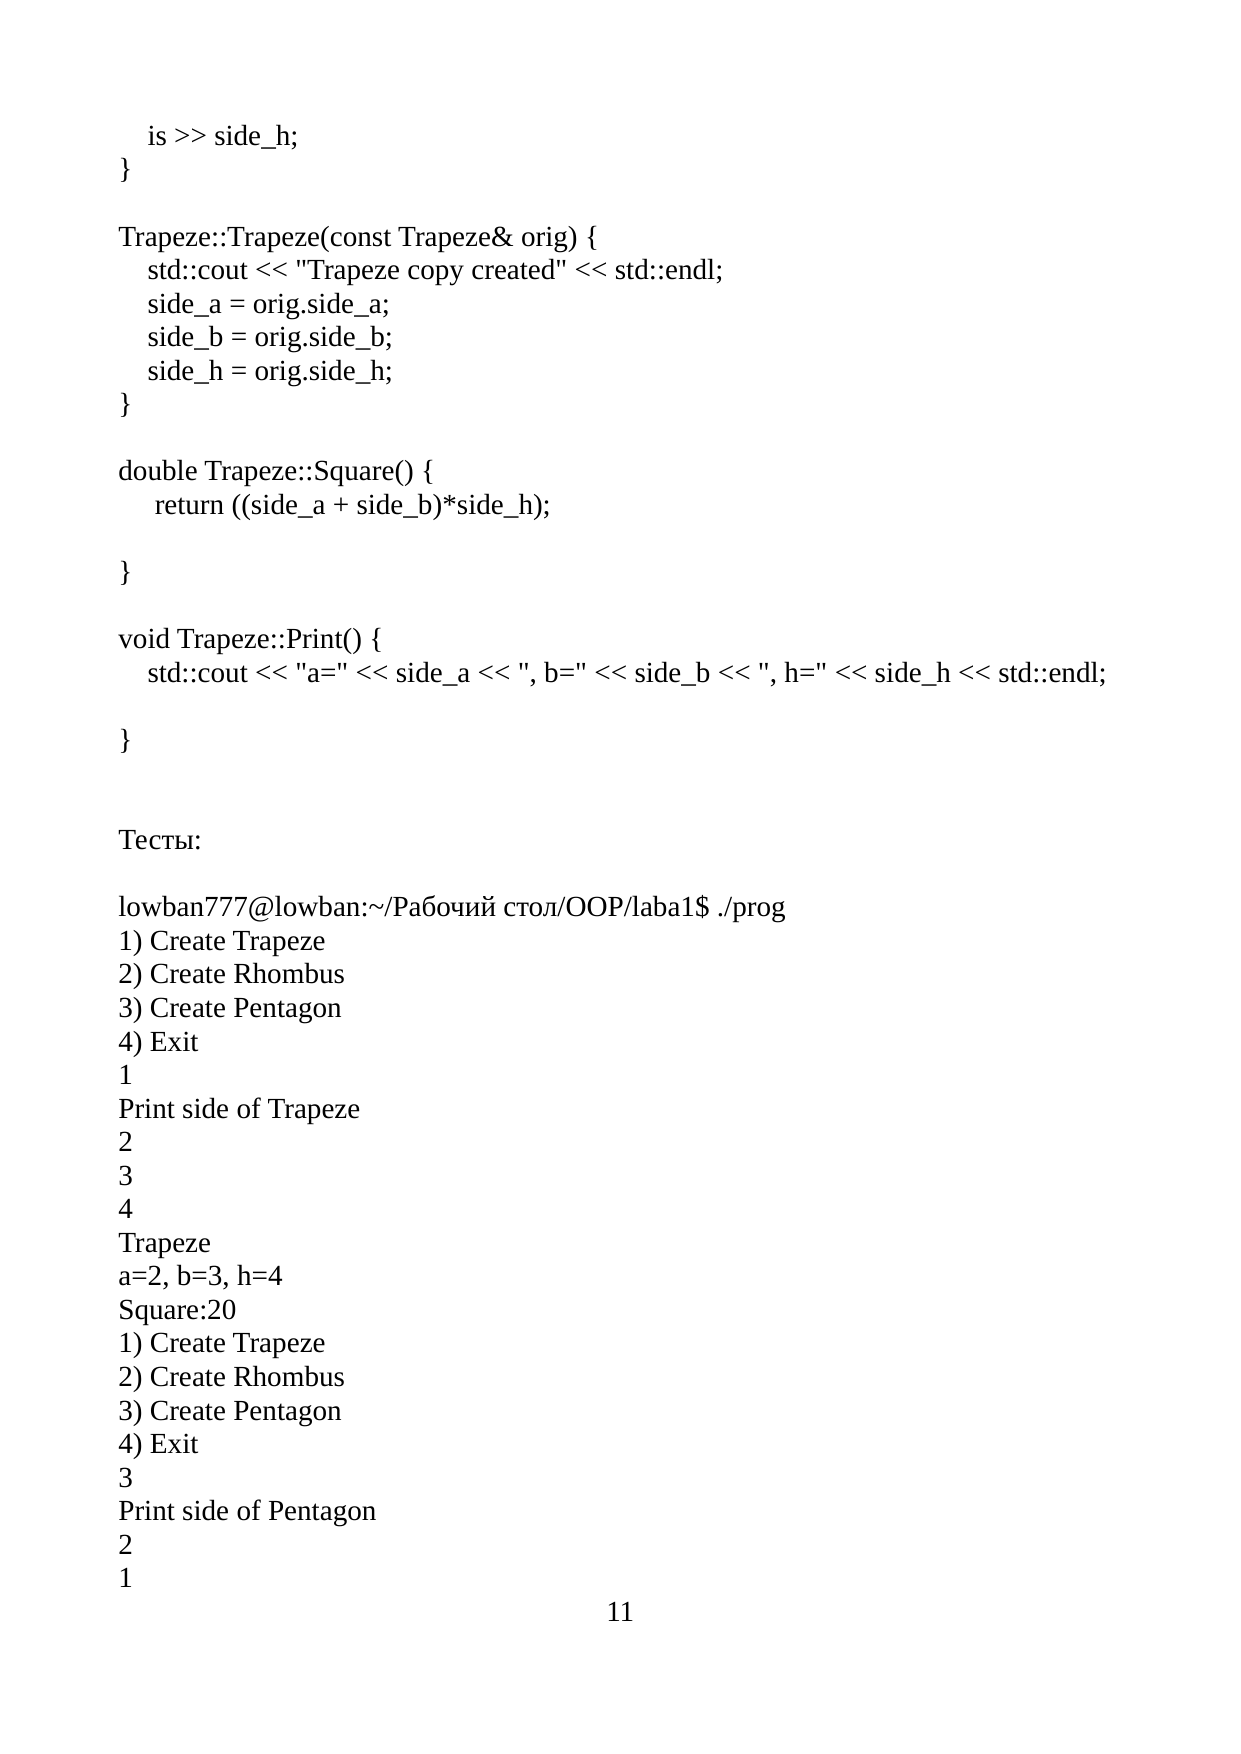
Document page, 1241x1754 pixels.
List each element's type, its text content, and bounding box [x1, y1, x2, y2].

text side_a = orig.side_a; [118, 286, 1122, 319]
text } [118, 554, 1122, 588]
text double Trapeze::Square() { [118, 453, 1122, 487]
text Trapeze::Trapeze(const Trapeze& orig) { [118, 219, 1122, 252]
text lowban777@lowban:~/Рабочий стол/OOP/laba1$ ./prog [118, 889, 1122, 923]
text Trapeze [118, 1225, 1122, 1258]
text Print side of Pentagon [118, 1493, 1122, 1527]
text 4 [118, 1191, 1122, 1225]
text 11 [118, 1594, 1122, 1627]
text return ((side_a + side_b)*side_h); [118, 487, 1122, 521]
text side_h = orig.side_h; [118, 353, 1122, 386]
text 1 [118, 1560, 1122, 1594]
text } [118, 722, 1122, 755]
text Print side of Trapeze [118, 1091, 1122, 1124]
text 3) Create Pentagon [118, 990, 1122, 1024]
text side_b = orig.side_b; [118, 319, 1122, 353]
text 1) Create Trapeze [118, 1326, 1122, 1359]
text Square:20 [118, 1292, 1122, 1326]
text 1 [118, 1057, 1122, 1091]
text 1) Create Trapeze [118, 923, 1122, 957]
text a=2, b=3, h=4 [118, 1258, 1122, 1292]
text Тесты: [118, 822, 1122, 856]
text std::cout << "a=" << side_a << ", b=" << side_b << ", h=" << side_h << std::endl; [118, 655, 1122, 688]
text 2 [118, 1527, 1122, 1560]
text 4) Exit [118, 1426, 1122, 1460]
text 3 [118, 1158, 1122, 1191]
text 3 [118, 1460, 1122, 1493]
text void Trapeze::Print() { [118, 621, 1122, 655]
text 3) Create Pentagon [118, 1393, 1122, 1426]
text is >> side_h; [118, 118, 1122, 152]
text 2) Create Rhombus [118, 957, 1122, 990]
text } [118, 386, 1122, 420]
text std::cout << "Trapeze copy created" << std::endl; [118, 252, 1122, 286]
text 2 [118, 1124, 1122, 1158]
text 4) Exit [118, 1024, 1122, 1057]
text 2) Create Rhombus [118, 1359, 1122, 1393]
text } [118, 152, 1122, 185]
